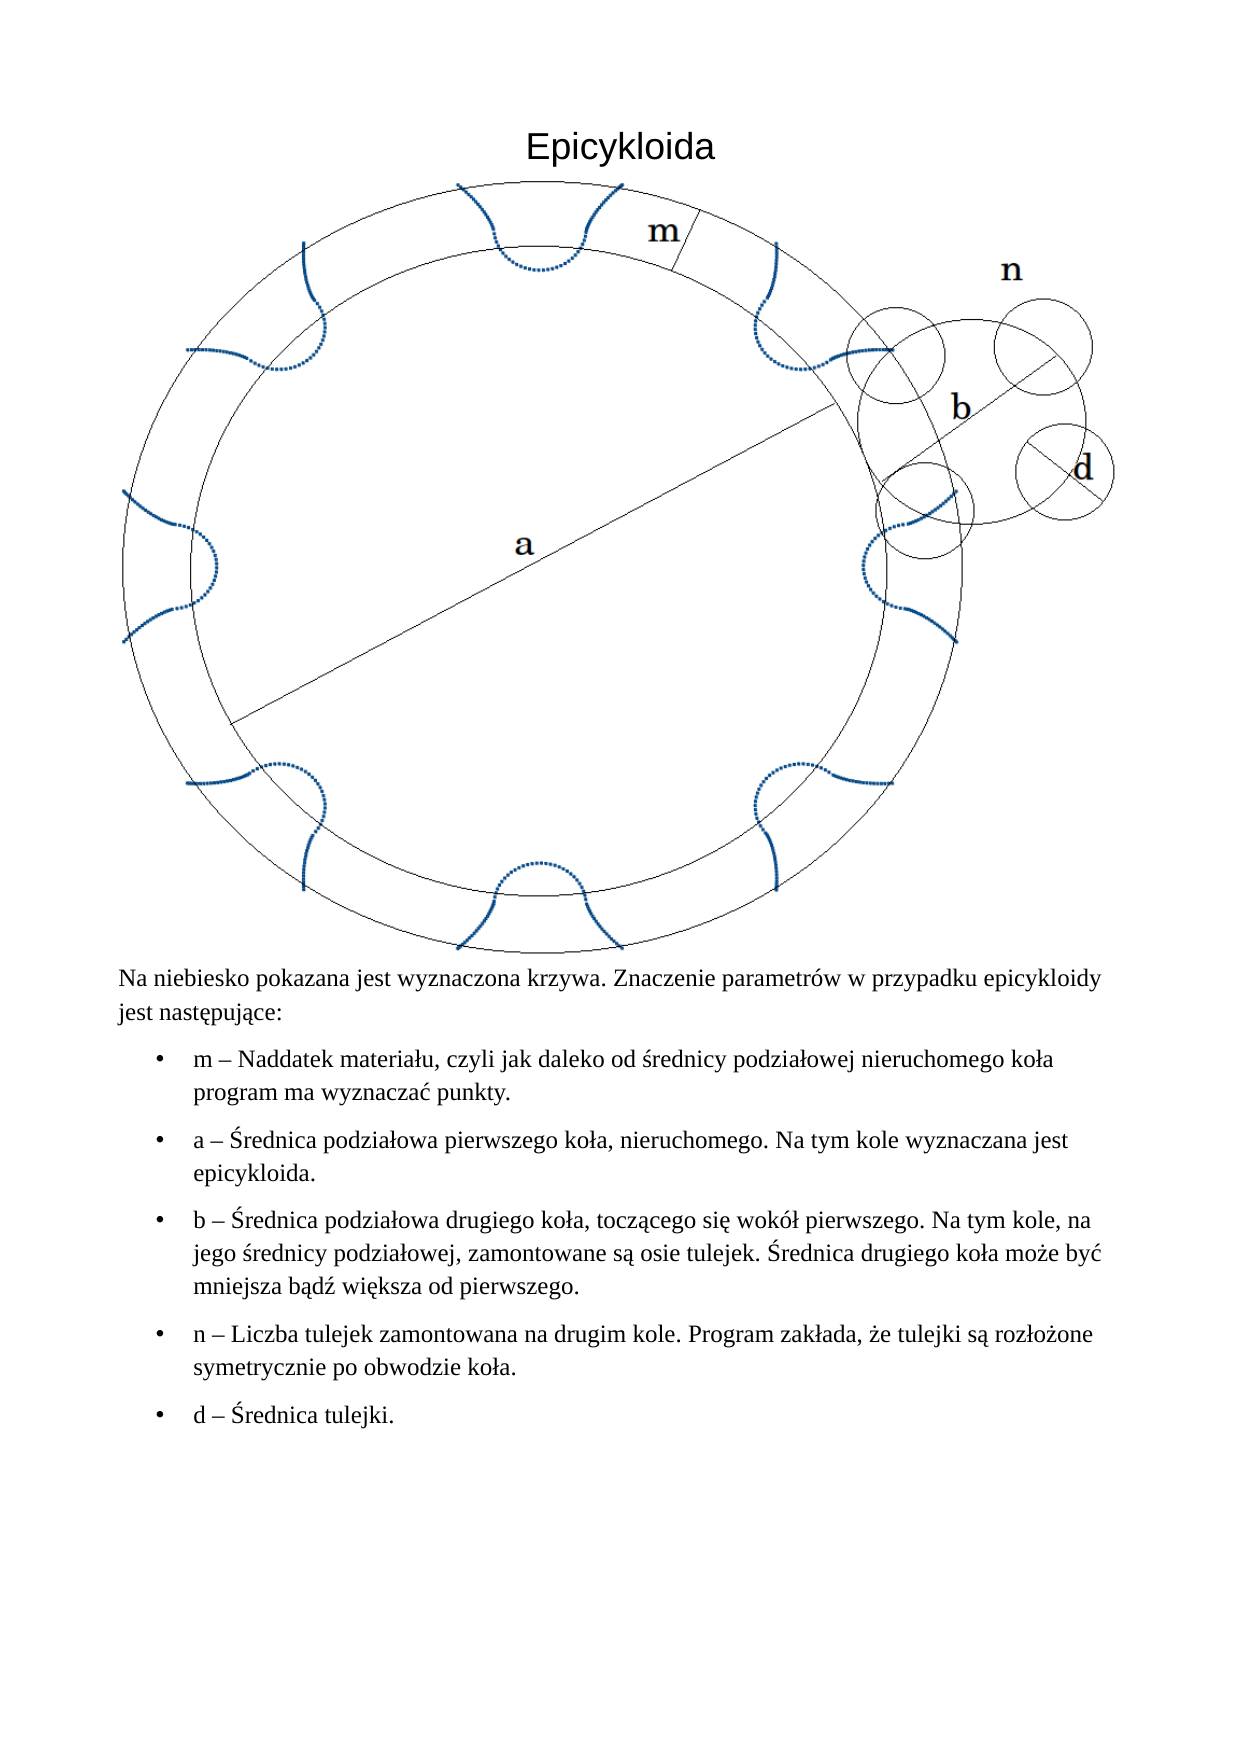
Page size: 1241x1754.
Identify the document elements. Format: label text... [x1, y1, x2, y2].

subtitle Epicykloida [118, 124, 1122, 167]
text Na niebiesko pokazana jest wyznaczona krzywa. Znaczenie parametrów w przypadku epicykloidy jest następujące: [118, 960, 1122, 1025]
list n – Liczba tulejek zamontowana na drugim kole. Program zakłada, że tulejki są rozłożone symetrycznie po obwodzie koła. [156, 1319, 1122, 1381]
list d – Średnica tulejki. [156, 1400, 1122, 1428]
list a – Średnica podziałowa pierwszego koła, nieruchomego. Na tym kole wyznaczana jest epicykloida. [156, 1125, 1122, 1187]
list b – Średnica podziałowa drugiego koła, toczącego się wokół pierwszego. Na tym kole, na jego średnicy podziałowej, zamontowane są osie tulejek. Średnica drugiego koła może być mniejsza bądź większa od pierwszego. [156, 1205, 1122, 1300]
list m – Naddatek materiału, czyli jak daleko od średnicy podziałowej nieruchomego koła program ma wyznaczać punkty. [156, 1044, 1122, 1106]
picture [118, 180, 1123, 960]
